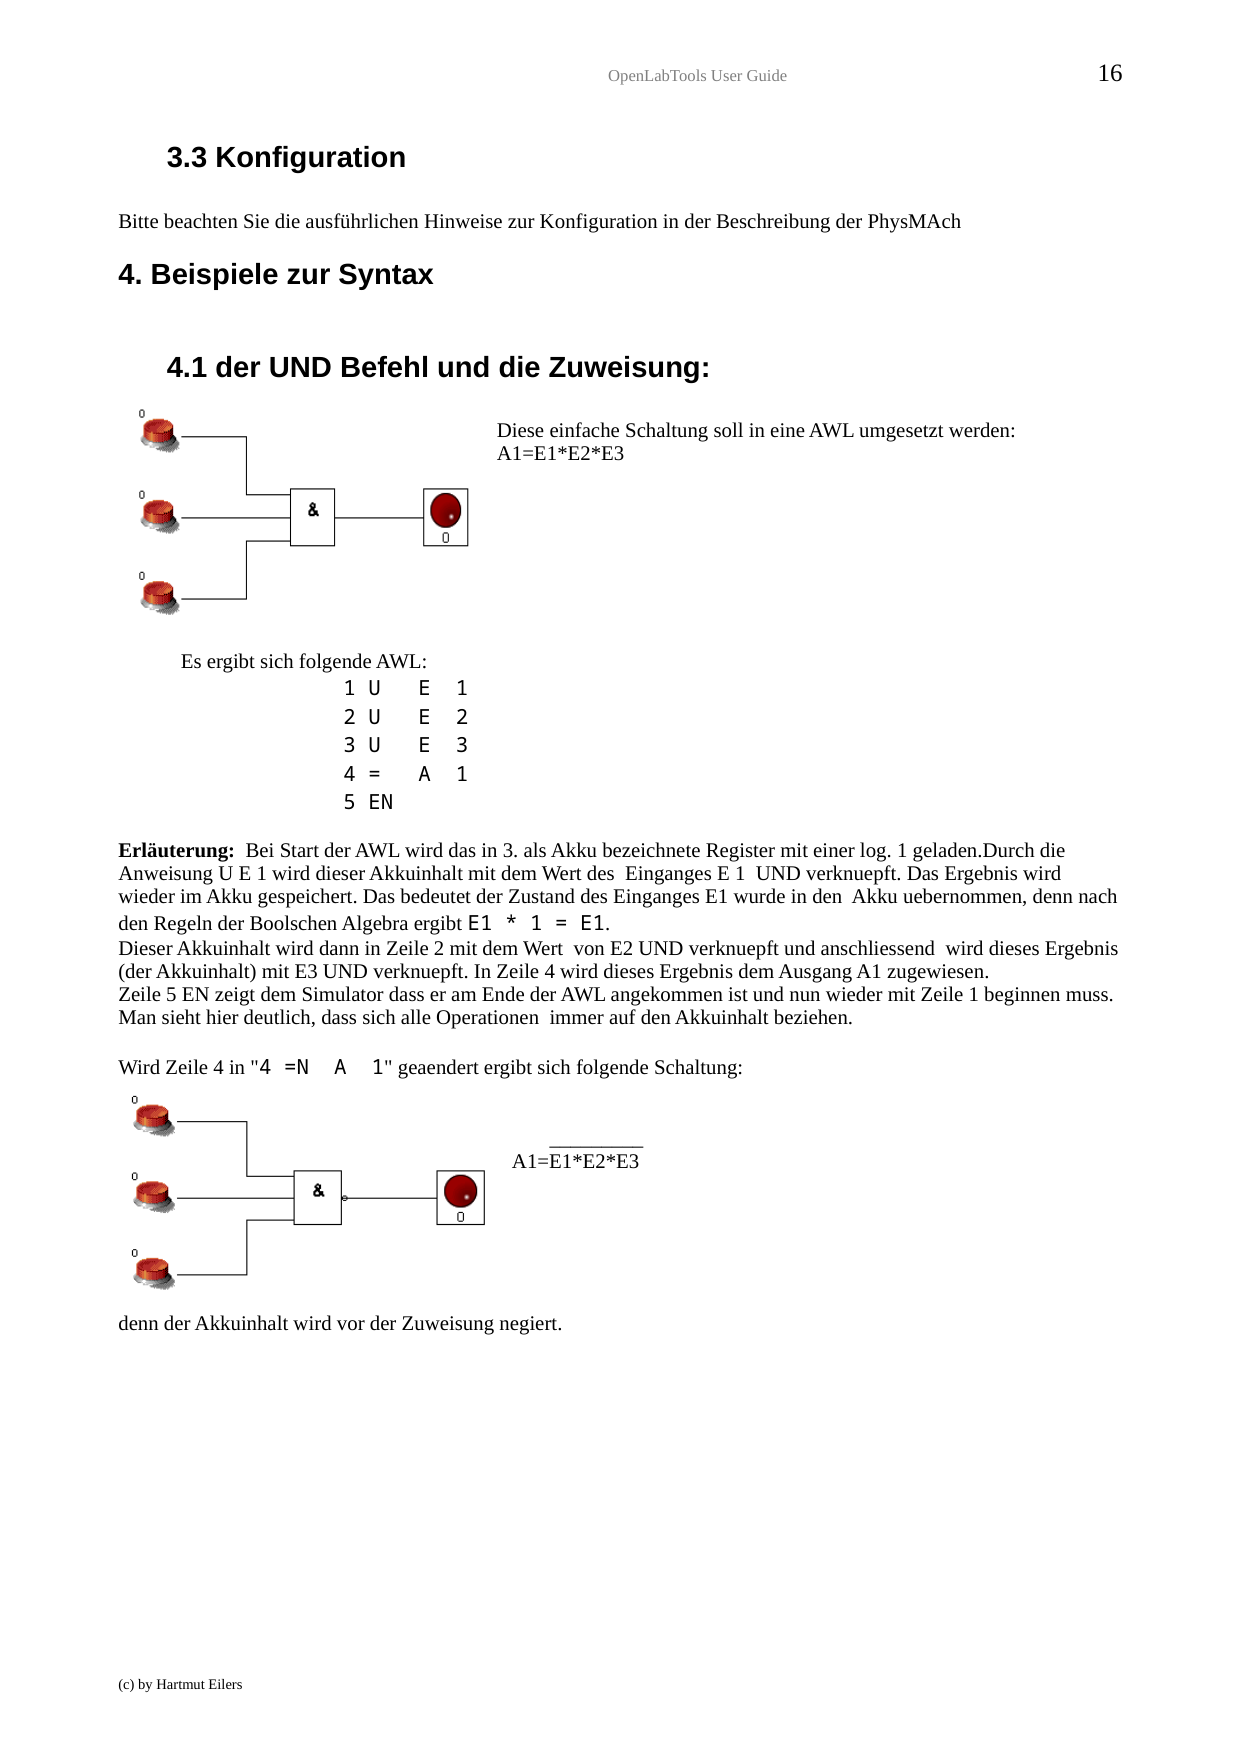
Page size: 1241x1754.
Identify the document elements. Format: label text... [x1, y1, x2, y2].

picture [124, 398, 497, 631]
text 5 EN [118, 787, 1122, 816]
subtitle 4. Beispiele zur Syntax [118, 258, 1122, 290]
text _________ [508, 1127, 1122, 1150]
text 2 U E 2 [118, 702, 1122, 730]
text Diese einfache Schaltung soll in eine AWL umgesetzt werden: A1=E1*E2*E3 [497, 419, 1122, 465]
text Bitte beachten Sie die ausführlichen Hinweise zur Konfiguration in der Beschreibung der PhysMAch [118, 209, 1122, 233]
text A1=E1*E2*E3 [508, 1150, 1122, 1173]
text Wird Zeile 4 in "4 =N A 1" geaendert ergibt sich folgende Schaltung: [118, 1052, 1122, 1081]
picture [121, 1085, 508, 1305]
subtitle 4.1 der UND Befehl und die Zuweisung: [118, 351, 1122, 383]
text Erläuterung: Bei Start der AWL wird das in 3. als Akku bezeichnete Register mit einer log. 1 geladen.Durch die Anweisung U E 1 wird dieser Akkuinhalt mit dem Wert des Einganges E 1 UND verknuepft. Das Ergebnis wird wieder im Akku gespeichert. Das bedeutet der Zustand des Einganges E1 wurde in den Akku uebernommen, denn nach den Regeln der Boolschen Algebra ergibt E1 * 1 = E1. Dieser Akkuinhalt wird dann in Zeile 2 mit dem Wert von E2 UND verknuepft und anschliessend wird dieses Ergebnis (der Akkuinhalt) mit E3 UND verknuepft. In Zeile 4 wird dieses Ergebnis dem Ausgang A1 zugewiesen. Zeile 5 EN zeigt dem Simulator dass er am Ende der AWL angekommen ist und nun wieder mit Zeile 1 beginnen muss. Man sieht hier deutlich, dass sich alle Operationen immer auf den Akkuinhalt beziehen. [118, 839, 1122, 1029]
subtitle 3.3 Konfiguration [118, 141, 1122, 174]
text Es ergibt sich folgende AWL: [118, 650, 1122, 673]
text 1 U E 1 [118, 673, 1122, 702]
text 3 U E 3 [118, 730, 1122, 759]
text 4 = A 1 [118, 759, 1122, 787]
text denn der Akkuinhalt wird vor der Zuweisung negiert. [118, 1289, 1122, 1335]
